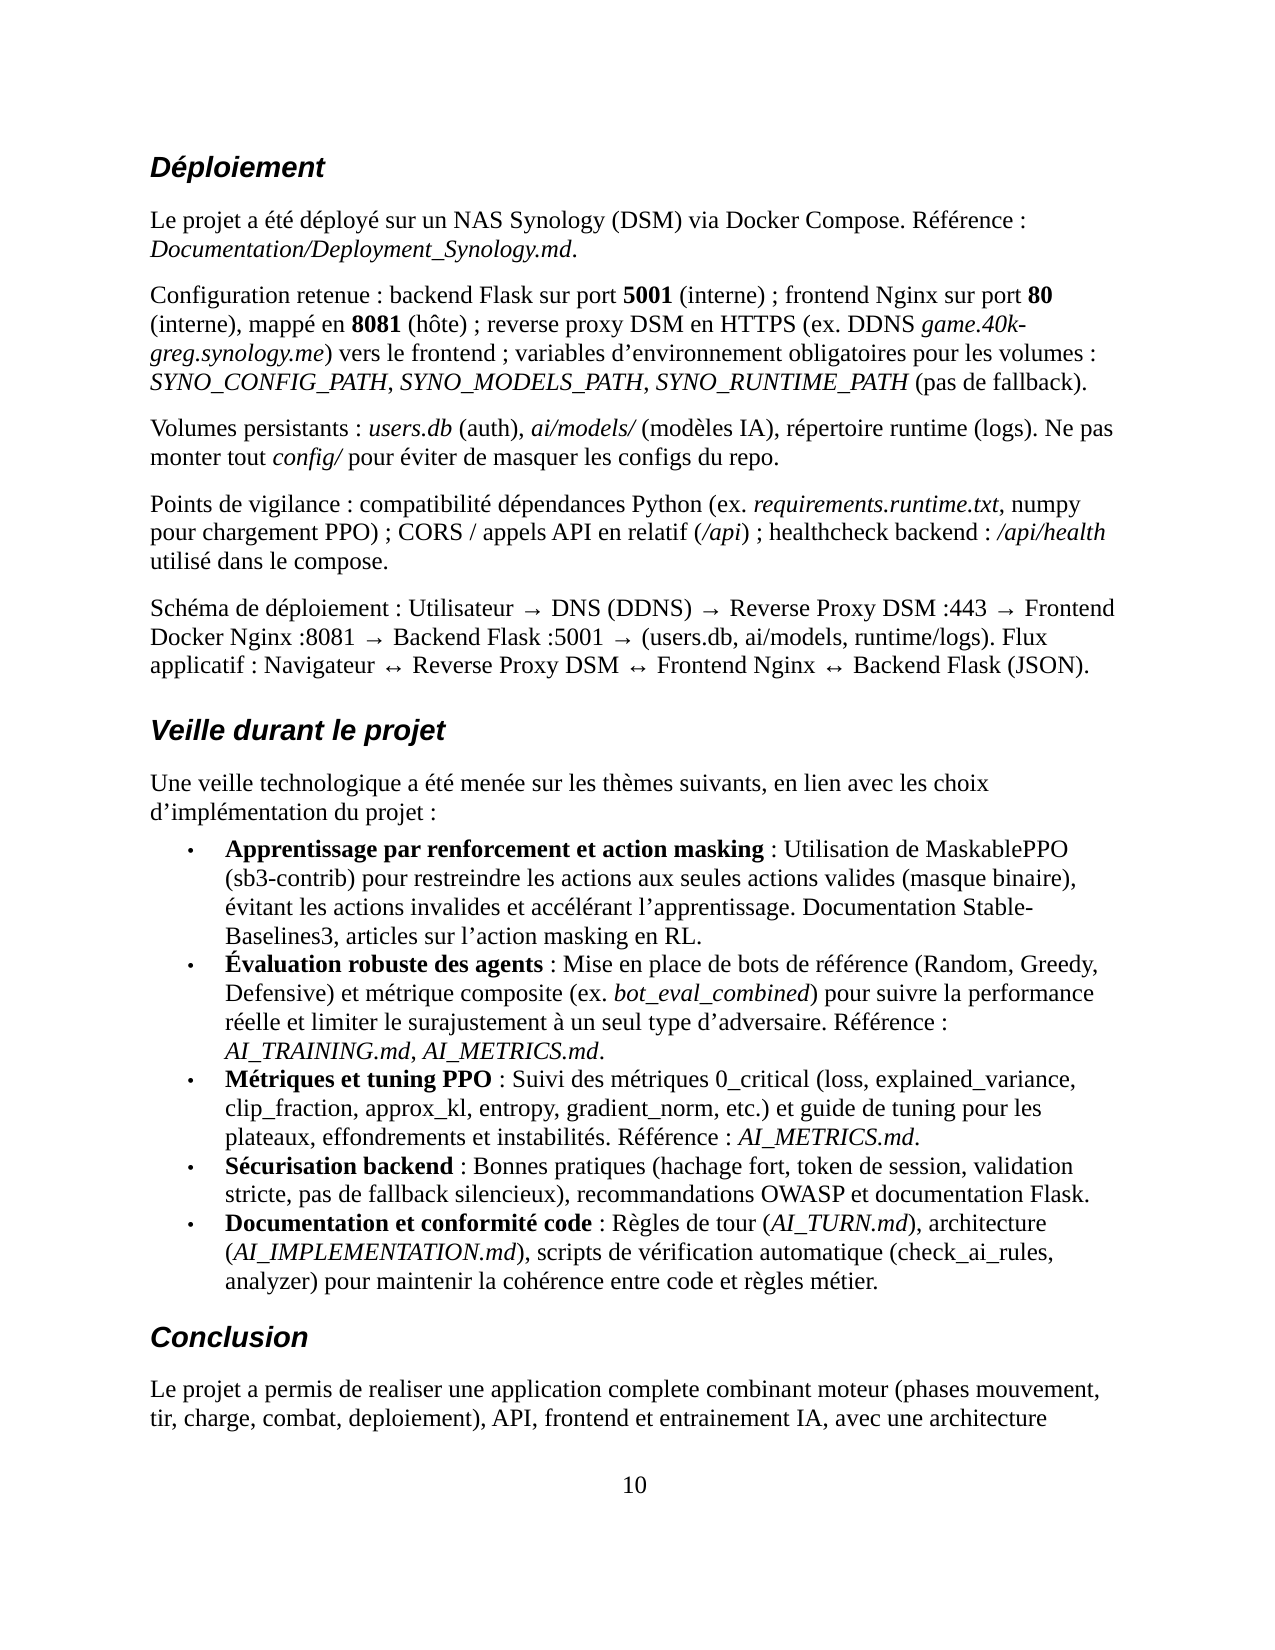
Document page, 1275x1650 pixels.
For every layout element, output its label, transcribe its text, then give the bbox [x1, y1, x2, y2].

text Volumes persistants : users.db (auth), ai/models/ (modèles IA), répertoire runtime (logs). Ne pas monter tout config/ pour éviter de masquer les configs du repo. [150, 413, 1125, 471]
text Le projet a permis de realiser une application complete combinant moteur (phases mouvement, tir, charge, combat, deploiement), API, frontend et entrainement IA, avec une architecture [150, 1374, 1125, 1432]
subtitle Veille durant le projet [150, 713, 1125, 747]
list Sécurisation backend : Bonnes pratiques (hachage fort, token de session, validation stricte, pas de fallback silencieux), recommandations OWASP et documentation Flask. [187, 1151, 1125, 1208]
list Documentation et conformité code : Règles de tour (AI_TURN.md), architecture (AI_IMPLEMENTATION.md), scripts de vérification automatique (check_ai_rules, analyzer) pour maintenir la cohérence entre code et règles métier. [187, 1208, 1125, 1294]
list Métriques et tuning PPO : Suivi des métriques 0_critical (loss, explained_variance, clip_fraction, approx_kl, entropy, gradient_norm, etc.) et guide de tuning pour les plateaux, effondrements et instabilités. Référence : AI_METRICS.md. [187, 1064, 1125, 1151]
subtitle Conclusion [150, 1319, 1125, 1353]
list Évaluation robuste des agents : Mise en place de bots de référence (Random, Greedy, Defensive) et métrique composite (ex. bot_eval_combined) pour suivre la performance réelle et limiter le surajustement à un seul type d’adversaire. Référence : AI_TRAINING.md, AI_METRICS.md. [187, 949, 1125, 1064]
list Apprentissage par renforcement et action masking : Utilisation de MaskablePPO (sb3-contrib) pour restreindre les actions aux seules actions valides (masque binaire), évitant les actions invalides et accélérant l’apprentissage. Documentation Stable-Baselines3, articles sur l’action masking en RL. [187, 834, 1125, 949]
text Configuration retenue : backend Flask sur port 5001 (interne) ; frontend Nginx sur port 80 (interne), mappé en 8081 (hôte) ; reverse proxy DSM en HTTPS (ex. DDNS game.40k-greg.synology.me) vers le frontend ; variables d’environnement obligatoires pour les volumes : SYNO_CONFIG_PATH, SYNO_MODELS_PATH, SYNO_RUNTIME_PATH (pas de fallback). [150, 280, 1125, 395]
text Points de vigilance : compatibilité dépendances Python (ex. requirements.runtime.txt, numpy pour chargement PPO) ; CORS / appels API en relatif (/api) ; healthcheck backend : /api/health utilisé dans le compose. [150, 489, 1125, 575]
subtitle Déploiement [150, 150, 1125, 183]
text Schéma de déploiement : Utilisateur → DNS (DDNS) → Reverse Proxy DSM :443 → Frontend Docker Nginx :8081 → Backend Flask :5001 → (users.db, ai/models, runtime/logs). Flux applicatif : Navigateur ↔ Reverse Proxy DSM ↔ Frontend Nginx ↔ Backend Flask (JSON). [150, 593, 1125, 679]
text Le projet a été déployé sur un NAS Synology (DSM) via Docker Compose. Référence : Documentation/Deployment_Synology.md. [150, 205, 1125, 262]
text Une veille technologique a été menée sur les thèmes suivants, en lien avec les choix d’implémentation du projet : [150, 768, 1125, 826]
